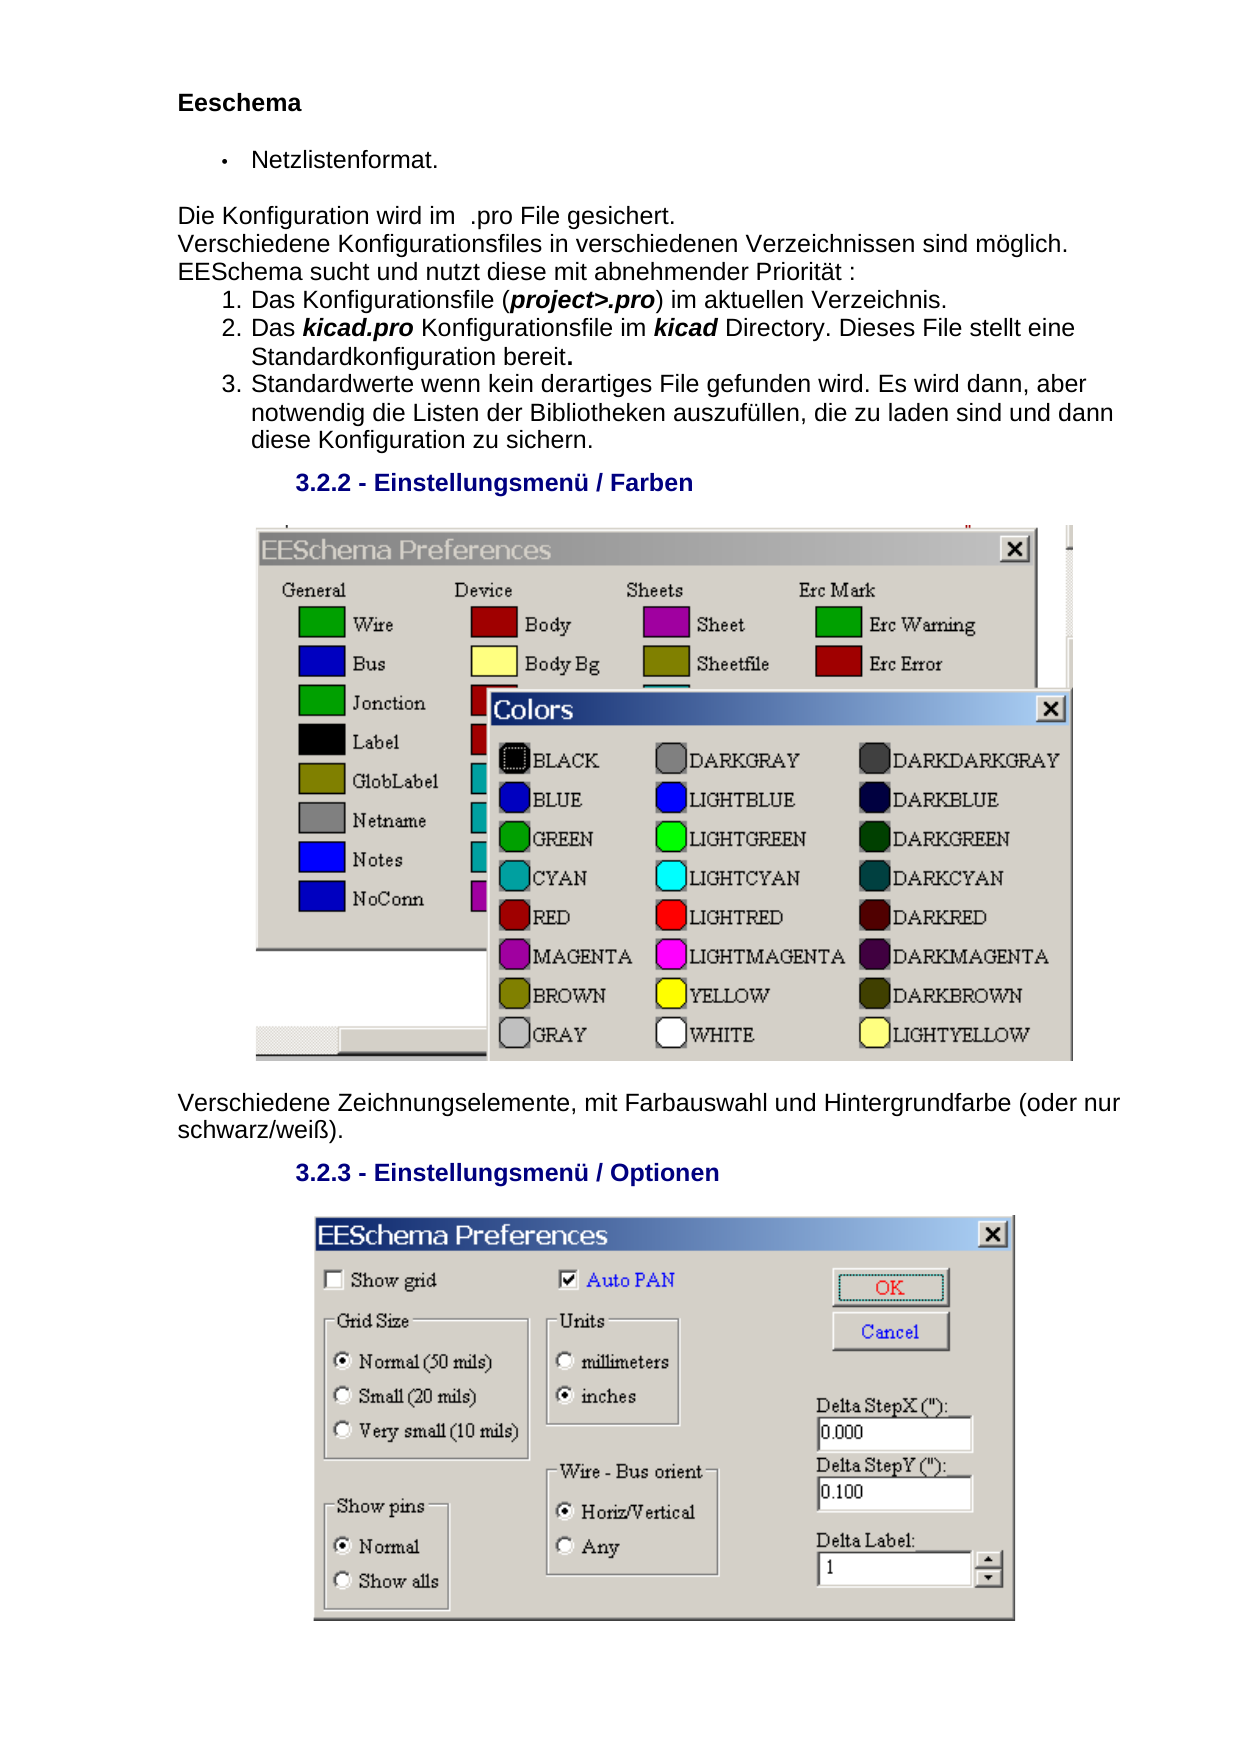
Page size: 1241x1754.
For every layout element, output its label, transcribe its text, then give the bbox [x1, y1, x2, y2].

text EESchema sucht und nutzt diese mit abnehmender Priorität : [177, 258, 1152, 286]
list Netzlistenformat. [221, 146, 1152, 174]
text Die Konfiguration wird im .pro File gesichert. [177, 202, 1152, 230]
picture [313, 1215, 1016, 1621]
picture [255, 525, 1073, 1061]
list Standardwerte wenn kein derartiges File gefunden wird. Es wird dann, aber notwendig die Listen der Bibliotheken auszufüllen, die zu laden sind und dann diese Konfiguration zu sichern. [221, 370, 1152, 454]
text Verschiedene Zeichnungselemente, mit Farbauswahl und Hintergrundfarbe (oder nur schwarz/weiß). [177, 1088, 1152, 1144]
list Das Konfigurationsfile (project>.pro) im aktuellen Verzeichnis. [221, 286, 1152, 314]
text Verschiedene Konfigurationsfiles in verschiedenen Verzeichnissen sind möglich. [177, 230, 1152, 258]
subtitle Einstellungsmenü / Farben [295, 468, 1152, 496]
list Das kicad.pro Konfigurationsfile im kicad Directory. Dieses File stellt eine Standardkonfiguration bereit. [221, 314, 1152, 370]
subtitle Einstellungsmenü / Optionen [295, 1158, 1152, 1186]
